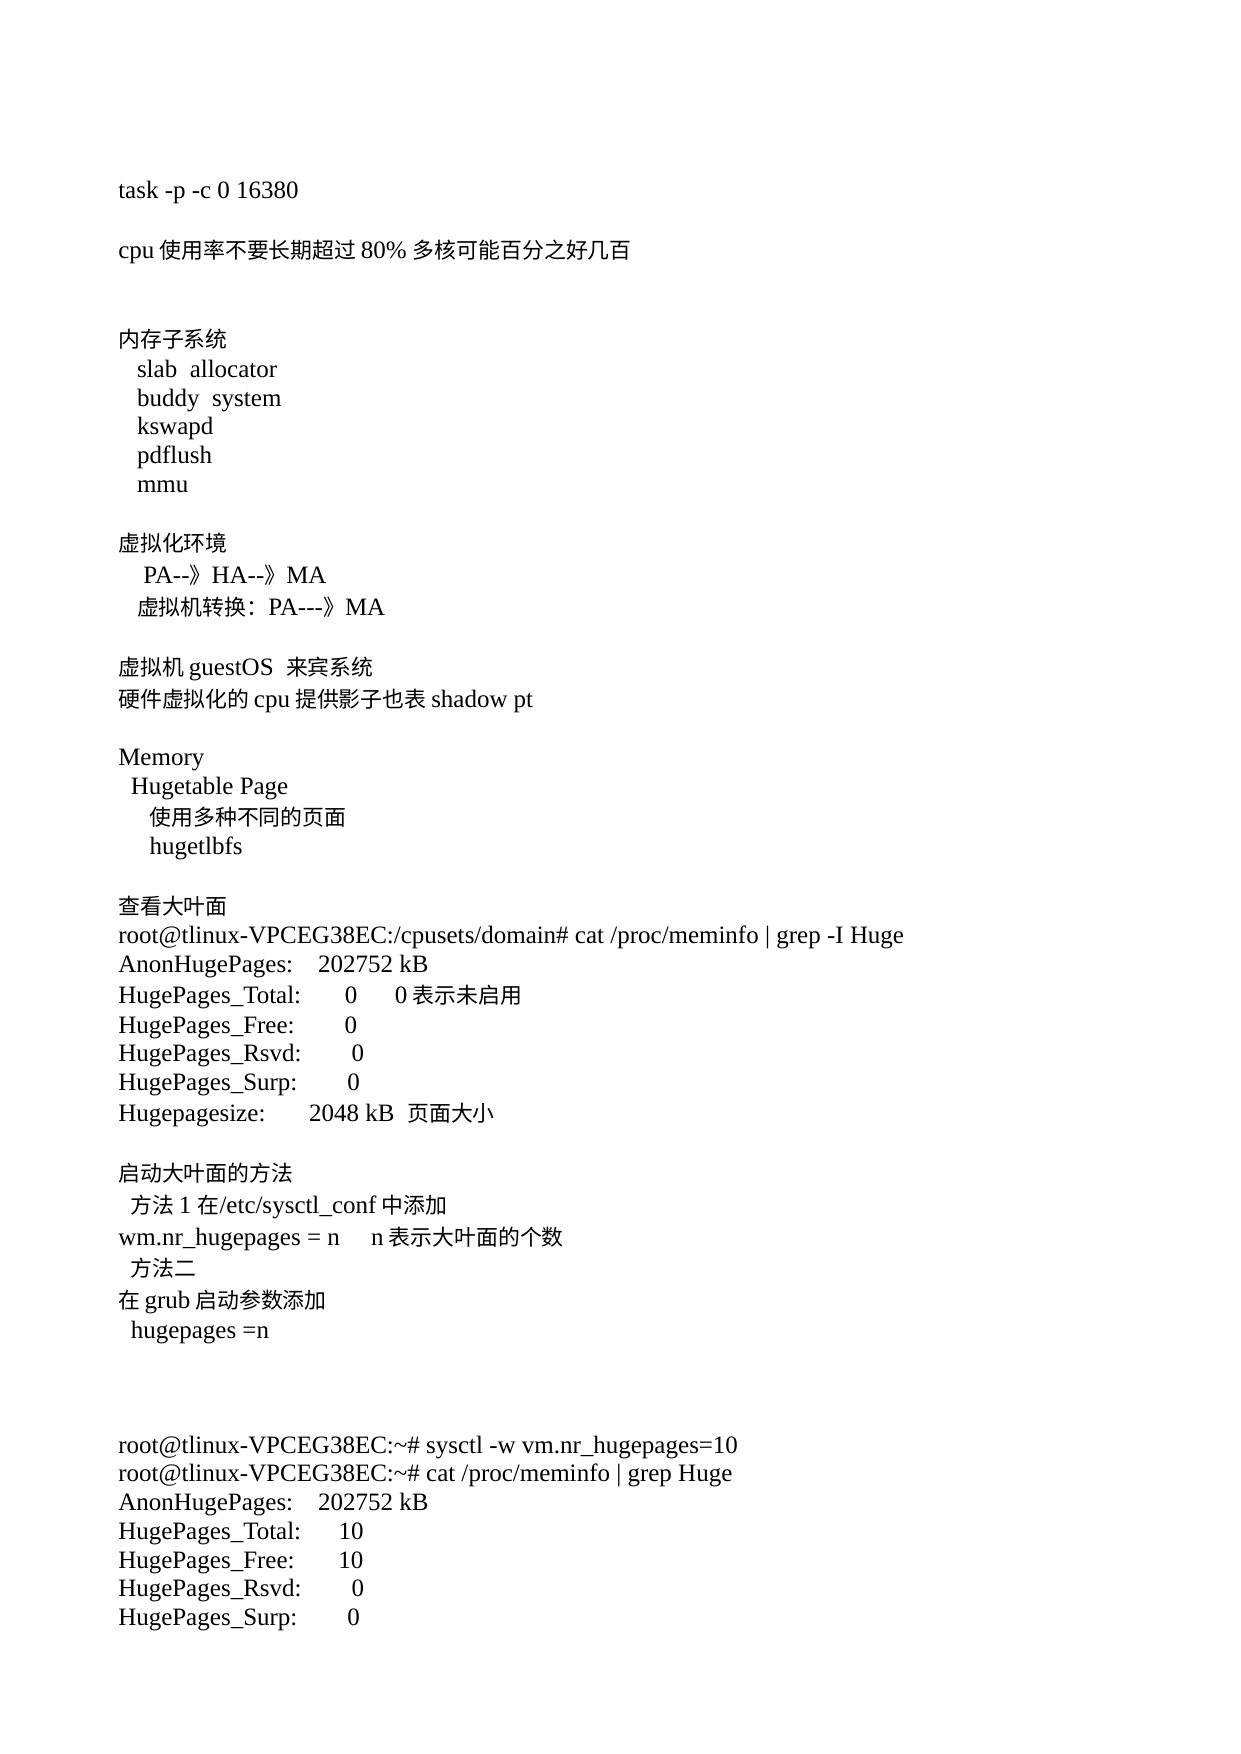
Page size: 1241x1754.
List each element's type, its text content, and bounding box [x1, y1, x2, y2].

text root@tlinux-VPCEG38EC:~# cat /proc/meminfo | grep Huge [118, 1458, 1122, 1487]
text 方法二 [118, 1251, 1122, 1283]
text buddy system [118, 383, 1122, 411]
text AnonHugePages: 202752 kB [118, 1487, 1122, 1516]
text wm.nr_hugepages = n n表示大叶面的个数 [118, 1220, 1122, 1251]
text HugePages_Surp: 0 [118, 1067, 1122, 1096]
text HugePages_Rsvd: 0 [118, 1038, 1122, 1067]
text task -p -c 0 16380 [118, 176, 1122, 204]
text 虚拟机转换：PA---》MA [118, 590, 1122, 621]
text pdflush [118, 440, 1122, 469]
text 启动大叶面的方法 [118, 1156, 1122, 1188]
text kswapd [118, 411, 1122, 440]
text 在grub启动参数添加 [118, 1283, 1122, 1315]
text PA--》HA--》MA [118, 558, 1122, 590]
text Memory [118, 742, 1122, 771]
text 查看大叶面 [118, 889, 1122, 921]
text HugePages_Total: 10 [118, 1516, 1122, 1545]
text HugePages_Total: 0 0表示未启用 [118, 978, 1122, 1010]
text Hugetable Page [118, 771, 1122, 800]
text AnonHugePages: 202752 kB [118, 949, 1122, 978]
text hugepages =n [118, 1315, 1122, 1343]
text cpu使用率不要长期超过80% 多核可能百分之好几百 [118, 233, 1122, 265]
text slab allocator [118, 354, 1122, 383]
text mmu [118, 469, 1122, 498]
text HugePages_Surp: 0 [118, 1602, 1122, 1631]
text root@tlinux-VPCEG38EC:~# sysctl -w vm.nr_hugepages=10 [118, 1430, 1122, 1458]
text 虚拟机 guestOS 来宾系统 [118, 650, 1122, 682]
text HugePages_Free: 10 [118, 1545, 1122, 1573]
text 方法1 在/etc/sysctl_conf中添加 [118, 1188, 1122, 1220]
text hugetlbfs [118, 831, 1122, 860]
text Hugepagesize: 2048 kB 页面大小 [118, 1096, 1122, 1128]
text HugePages_Rsvd: 0 [118, 1573, 1122, 1602]
text HugePages_Free: 0 [118, 1010, 1122, 1038]
text 虚拟化环境 [118, 526, 1122, 558]
text root@tlinux-VPCEG38EC:/cpusets/domain# cat /proc/meminfo | grep -I Huge [118, 921, 1122, 949]
text 内存子系统 [118, 322, 1122, 354]
text 硬件虚拟化的cpu提供影子也表 shadow pt [118, 682, 1122, 713]
text 使用多种不同的页面 [118, 800, 1122, 831]
